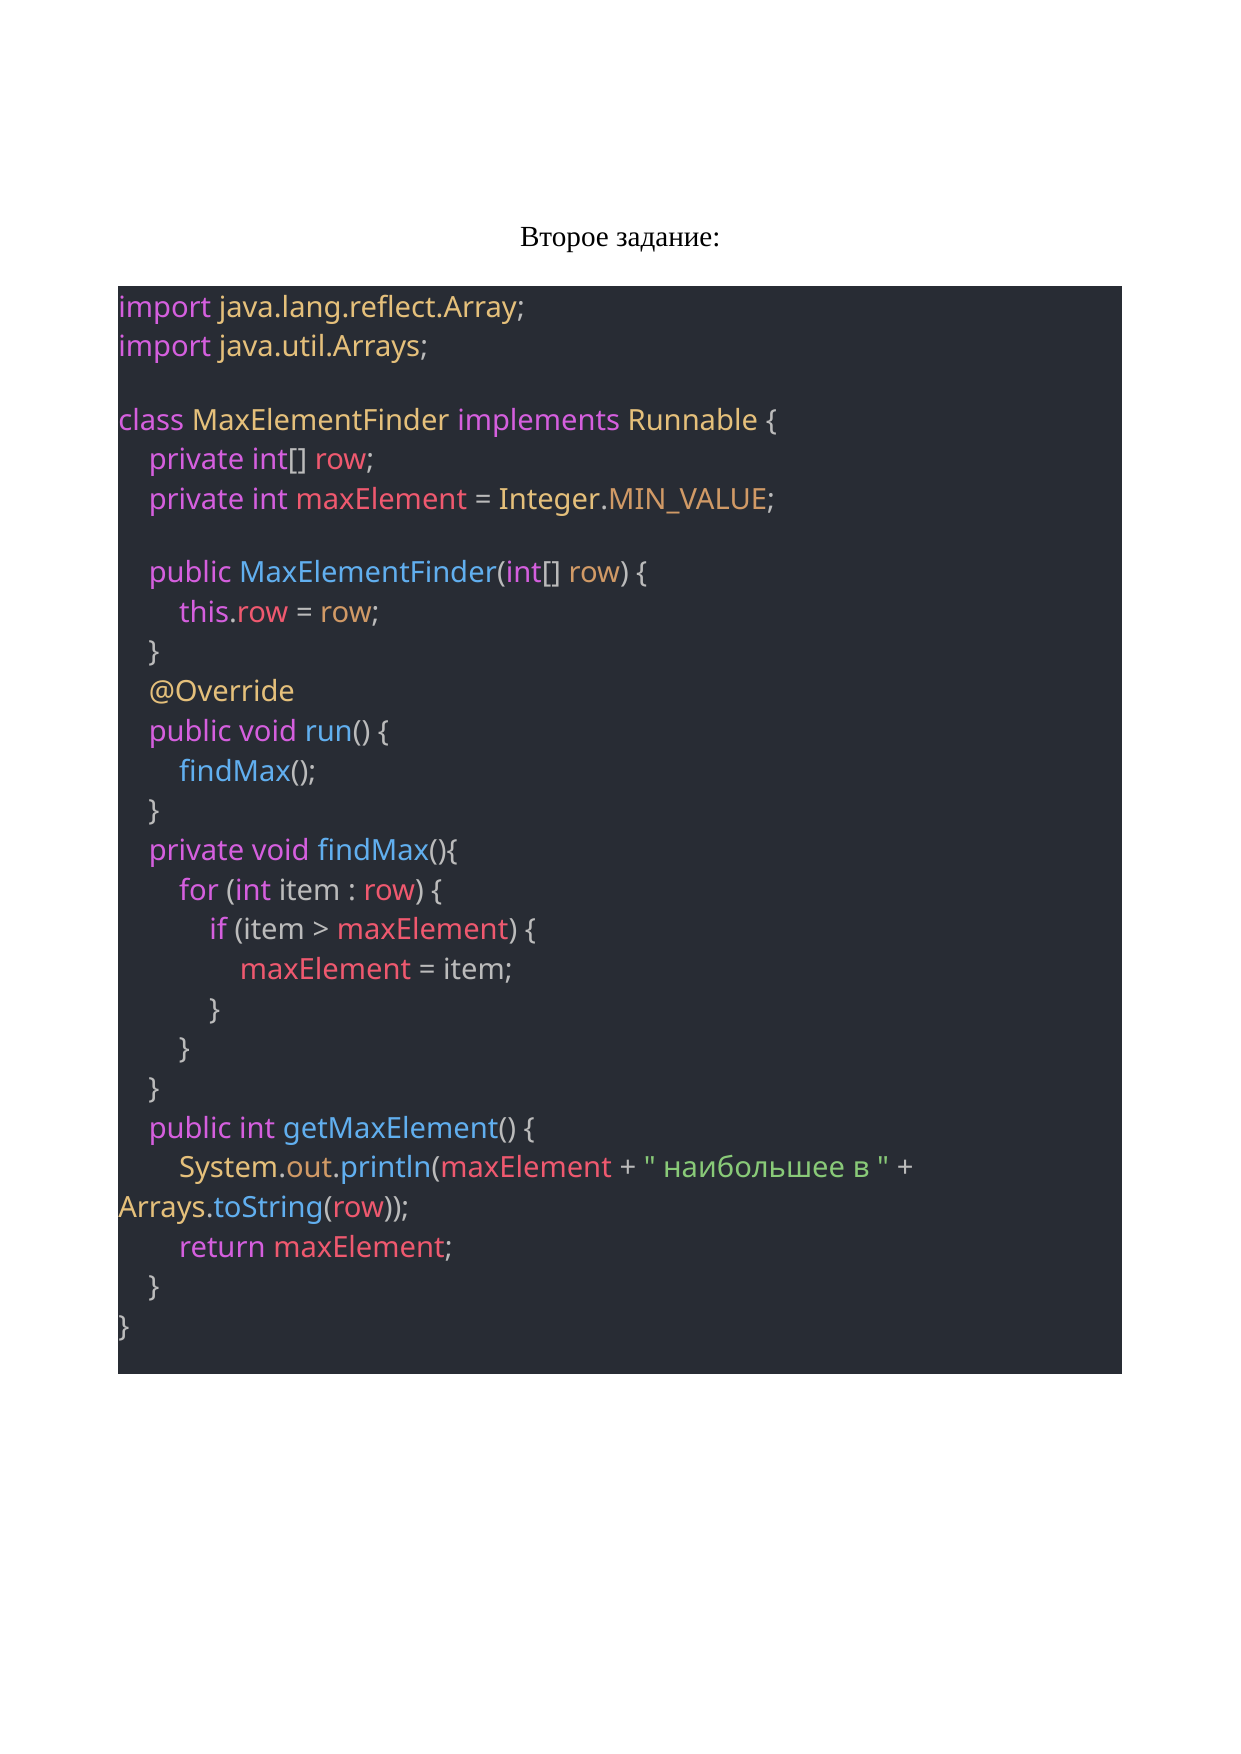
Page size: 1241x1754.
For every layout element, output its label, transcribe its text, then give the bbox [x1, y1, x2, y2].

text Второе задание: [118, 219, 1122, 252]
text import java.lang.reflect.Array; import java.util.Arrays; class MaxElementFinder implements Runnable { private int[] row; private int maxElement = Integer.MIN_VALUE; public MaxElementFinder(int[] row) { this.row = row; } @Override public void run() { findMax(); } private void findMax(){ for (int item : row) { if (item > maxElement) { maxElement = item; } } } public int getMaxElement() { System.out.println(maxElement + " наибольшее в " + Arrays.toString(row)); return maxElement; } } [118, 286, 1122, 1374]
